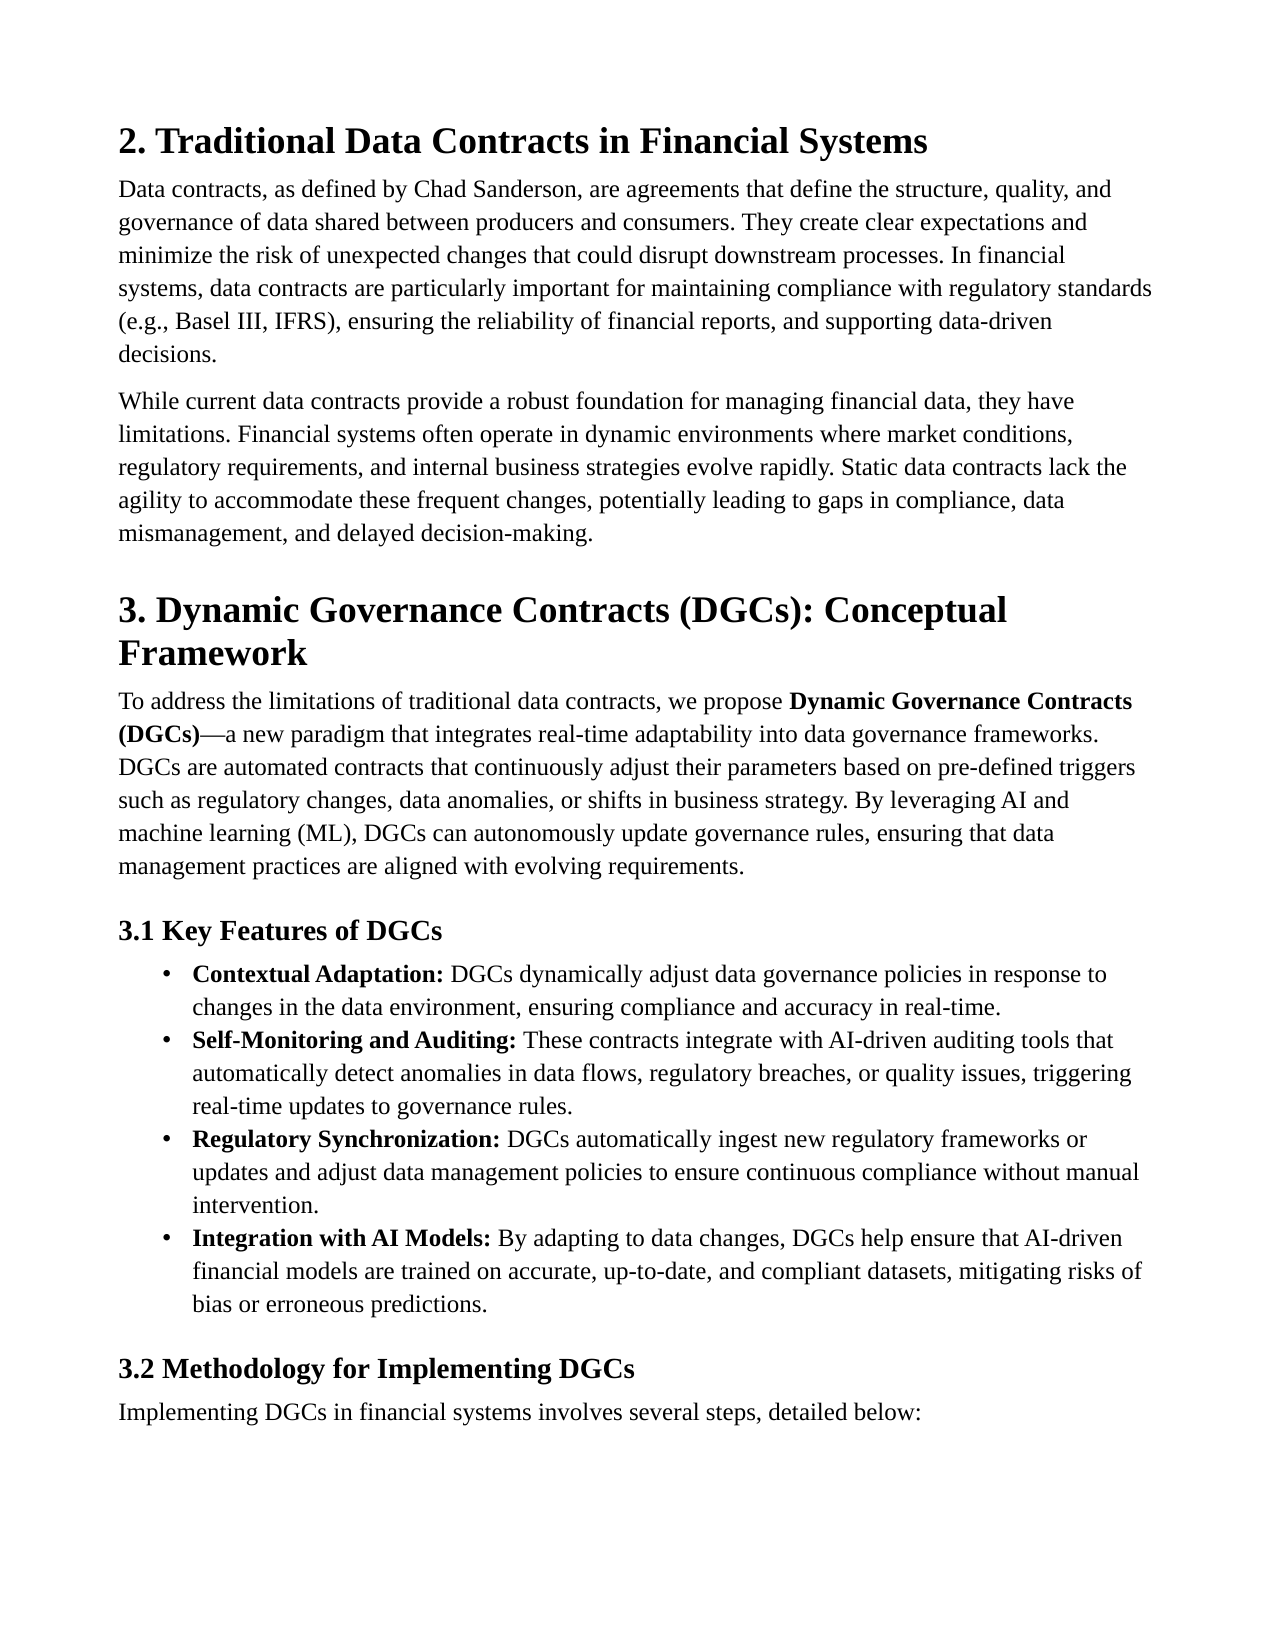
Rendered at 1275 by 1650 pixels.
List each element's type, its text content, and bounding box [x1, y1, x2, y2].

list Self-Monitoring and Auditing: These contracts integrate with AI-driven auditing tools that automatically detect anomalies in data flows, regulatory breaches, or quality issues, triggering real-time updates to governance rules. [162, 1025, 1157, 1120]
subtitle 3.1 Key Features of DGCs [118, 913, 1157, 947]
subtitle 2. Traditional Data Contracts in Financial Systems [118, 118, 1157, 161]
text To address the limitations of traditional data contracts, we propose Dynamic Governance Contracts (DGCs)—a new paradigm that integrates real-time adaptability into data governance frameworks. DGCs are automated contracts that continuously adjust their parameters based on pre-defined triggers such as regulatory changes, data anomalies, or shifts in business strategy. By leveraging AI and machine learning (ML), DGCs can autonomously update governance rules, ensuring that data management practices are aligned with evolving requirements. [118, 686, 1157, 879]
list Integration with AI Models: By adapting to data changes, DGCs help ensure that AI-driven financial models are trained on accurate, up-to-date, and compliant datasets, mitigating risks of bias or erroneous predictions. [162, 1223, 1157, 1318]
subtitle 3.2 Methodology for Implementing DGCs [118, 1351, 1157, 1385]
text Implementing DGCs in financial systems involves several steps, detailed below: [118, 1397, 1157, 1426]
text Data contracts, as defined by Chad Sanderson, are agreements that define the structure, quality, and governance of data shared between producers and consumers. They create clear expectations and minimize the risk of unexpected changes that could disrupt downstream processes. In financial systems, data contracts are particularly important for maintaining compliance with regulatory standards (e.g., Basel III, IFRS), ensuring the reliability of financial reports, and supporting data-driven decisions. [118, 174, 1157, 368]
text While current data contracts provide a robust foundation for managing financial data, they have limitations. Financial systems often operate in dynamic environments where market conditions, regulatory requirements, and internal business strategies evolve rapidly. Static data contracts lack the agility to accommodate these frequent changes, potentially leading to gaps in compliance, data mismanagement, and delayed decision-making. [118, 386, 1157, 547]
subtitle 3. Dynamic Governance Contracts (DGCs): Conceptual Framework [118, 587, 1157, 673]
list Contextual Adaptation: DGCs dynamically adjust data governance policies in response to changes in the data environment, ensuring compliance and accuracy in real-time. [162, 959, 1157, 1021]
list Regulatory Synchronization: DGCs automatically ingest new regulatory frameworks or updates and adjust data management policies to ensure continuous compliance without manual intervention. [162, 1124, 1157, 1219]
